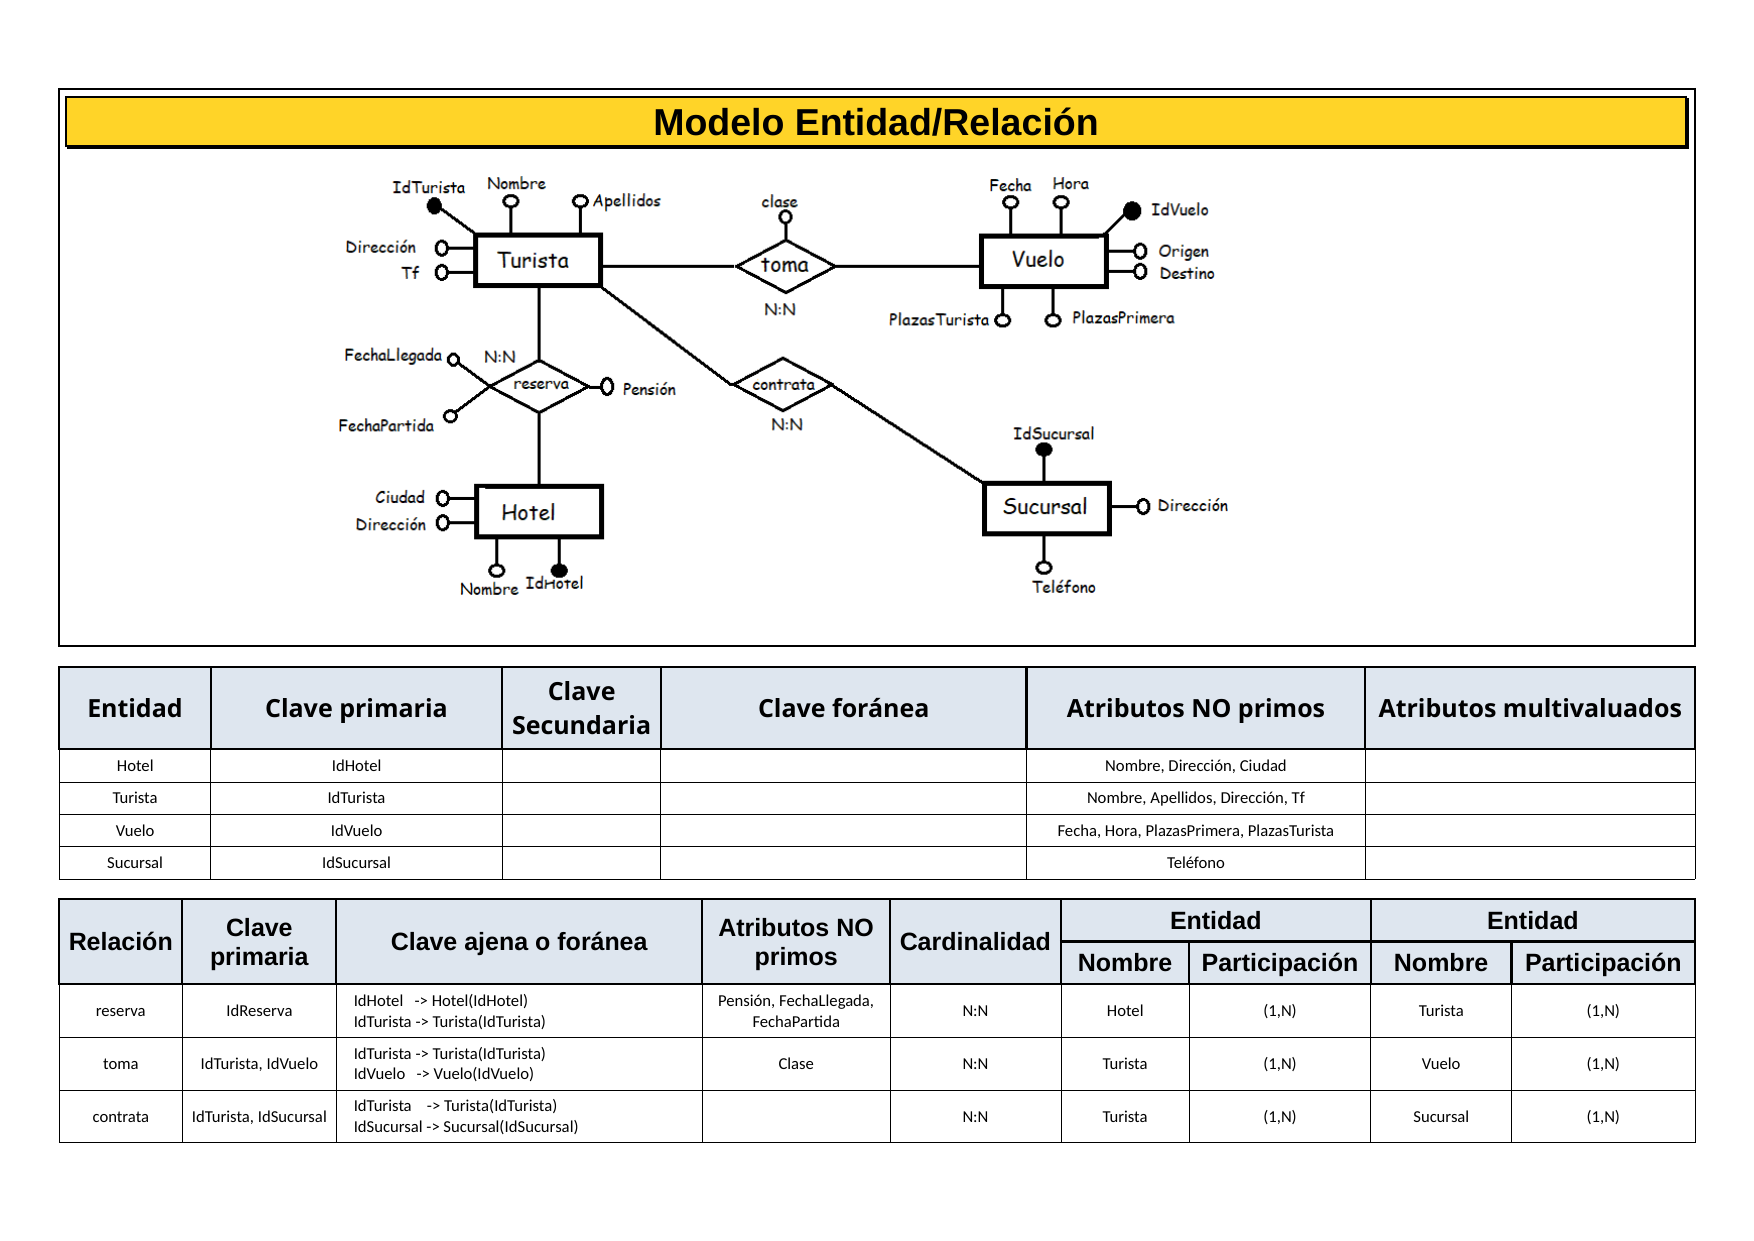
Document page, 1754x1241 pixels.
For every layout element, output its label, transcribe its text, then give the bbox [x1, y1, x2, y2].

table_cell [1366, 815, 1695, 846]
table_cell toma [60, 1038, 182, 1089]
table_cell Nombre [1062, 943, 1188, 983]
table_cell IdTurista -> Turista(IdTurista) IdSucursal -> Sucursal(IdSucursal) [337, 1091, 702, 1142]
table_cell (1,N) [1190, 1038, 1370, 1089]
table_header Modelo Entidad/Relación [60, 90, 1694, 155]
table_cell Pensión, FechaLlegada, FechaPartida [703, 985, 890, 1037]
table_cell [60, 155, 1694, 645]
table_cell (1,N) [1512, 1091, 1695, 1142]
table_header Atributos multivaluados [1366, 668, 1694, 748]
table_cell Nombre, Apellidos, Dirección, Tf [1027, 783, 1365, 814]
table_header Entidad [1062, 900, 1370, 940]
table_cell Nombre [1372, 943, 1510, 983]
table_cell IdHotel -> Hotel(IdHotel) IdTurista -> Turista(IdTurista) [337, 985, 702, 1037]
table_cell (1,N) [1512, 1038, 1695, 1089]
table_header Clave ajena o foránea [337, 900, 701, 983]
table_cell IdHotel [211, 750, 502, 782]
table_cell N:N [891, 1038, 1061, 1089]
table_header Relación [60, 900, 181, 983]
table_cell Participación [1513, 943, 1694, 983]
table_cell Sucursal [60, 847, 210, 878]
table_header Cardinalidad [891, 900, 1060, 983]
table_cell [661, 847, 1026, 878]
table_cell [503, 750, 660, 782]
table_header Entidad [60, 668, 210, 748]
table_cell IdTurista, IdSucursal [183, 1091, 336, 1142]
table_cell [703, 1091, 890, 1142]
table_cell IdTurista -> Turista(IdTurista) IdVuelo -> Vuelo(IdVuelo) [337, 1038, 702, 1089]
table_cell N:N [891, 1091, 1061, 1142]
table_cell [1366, 750, 1695, 782]
table_cell Turista [60, 783, 210, 814]
table_cell [661, 815, 1026, 846]
table_cell Hotel [1062, 985, 1189, 1037]
table_header Clave foránea [662, 668, 1025, 748]
table_cell [503, 783, 660, 814]
table_cell IdSucursal [211, 847, 502, 878]
table_header Atributos NO primos [1028, 668, 1364, 748]
table_cell contrata [60, 1091, 182, 1142]
table_cell [503, 815, 660, 846]
table_cell (1,N) [1190, 985, 1370, 1037]
table_cell [503, 847, 660, 878]
table_cell IdReserva [183, 985, 336, 1037]
table_cell Turista [1062, 1038, 1189, 1089]
table_header Clave primaria [212, 668, 501, 748]
table_cell [661, 750, 1026, 782]
table_header Entidad [1372, 900, 1694, 940]
table_cell [1366, 783, 1695, 814]
table_cell Clase [703, 1038, 890, 1089]
table_cell Turista [1371, 985, 1511, 1037]
table_cell IdTurista [211, 783, 502, 814]
table_cell Nombre, Dirección, Ciudad [1027, 750, 1365, 782]
table_cell N:N [891, 985, 1061, 1037]
table_cell reserva [60, 985, 182, 1037]
table_cell Participación [1190, 943, 1370, 983]
table_cell Turista [1062, 1091, 1189, 1142]
table_cell (1,N) [1512, 985, 1695, 1037]
table_cell IdVuelo [211, 815, 502, 846]
table_cell Sucursal [1371, 1091, 1511, 1142]
table_cell [661, 783, 1026, 814]
table_cell (1,N) [1190, 1091, 1370, 1142]
table_cell Vuelo [1371, 1038, 1511, 1089]
table_header Clave primaria [183, 900, 335, 983]
table_header Atributos NO primos [703, 900, 889, 983]
table_cell Teléfono [1027, 847, 1365, 878]
table_cell [1366, 847, 1695, 878]
table_cell IdTurista, IdVuelo [183, 1038, 336, 1089]
table_cell Hotel [60, 750, 210, 782]
table_cell Vuelo [60, 815, 210, 846]
table_header Clave Secundaria [503, 668, 660, 748]
table_cell Fecha, Hora, PlazasPrimera, PlazasTurista [1027, 815, 1365, 846]
